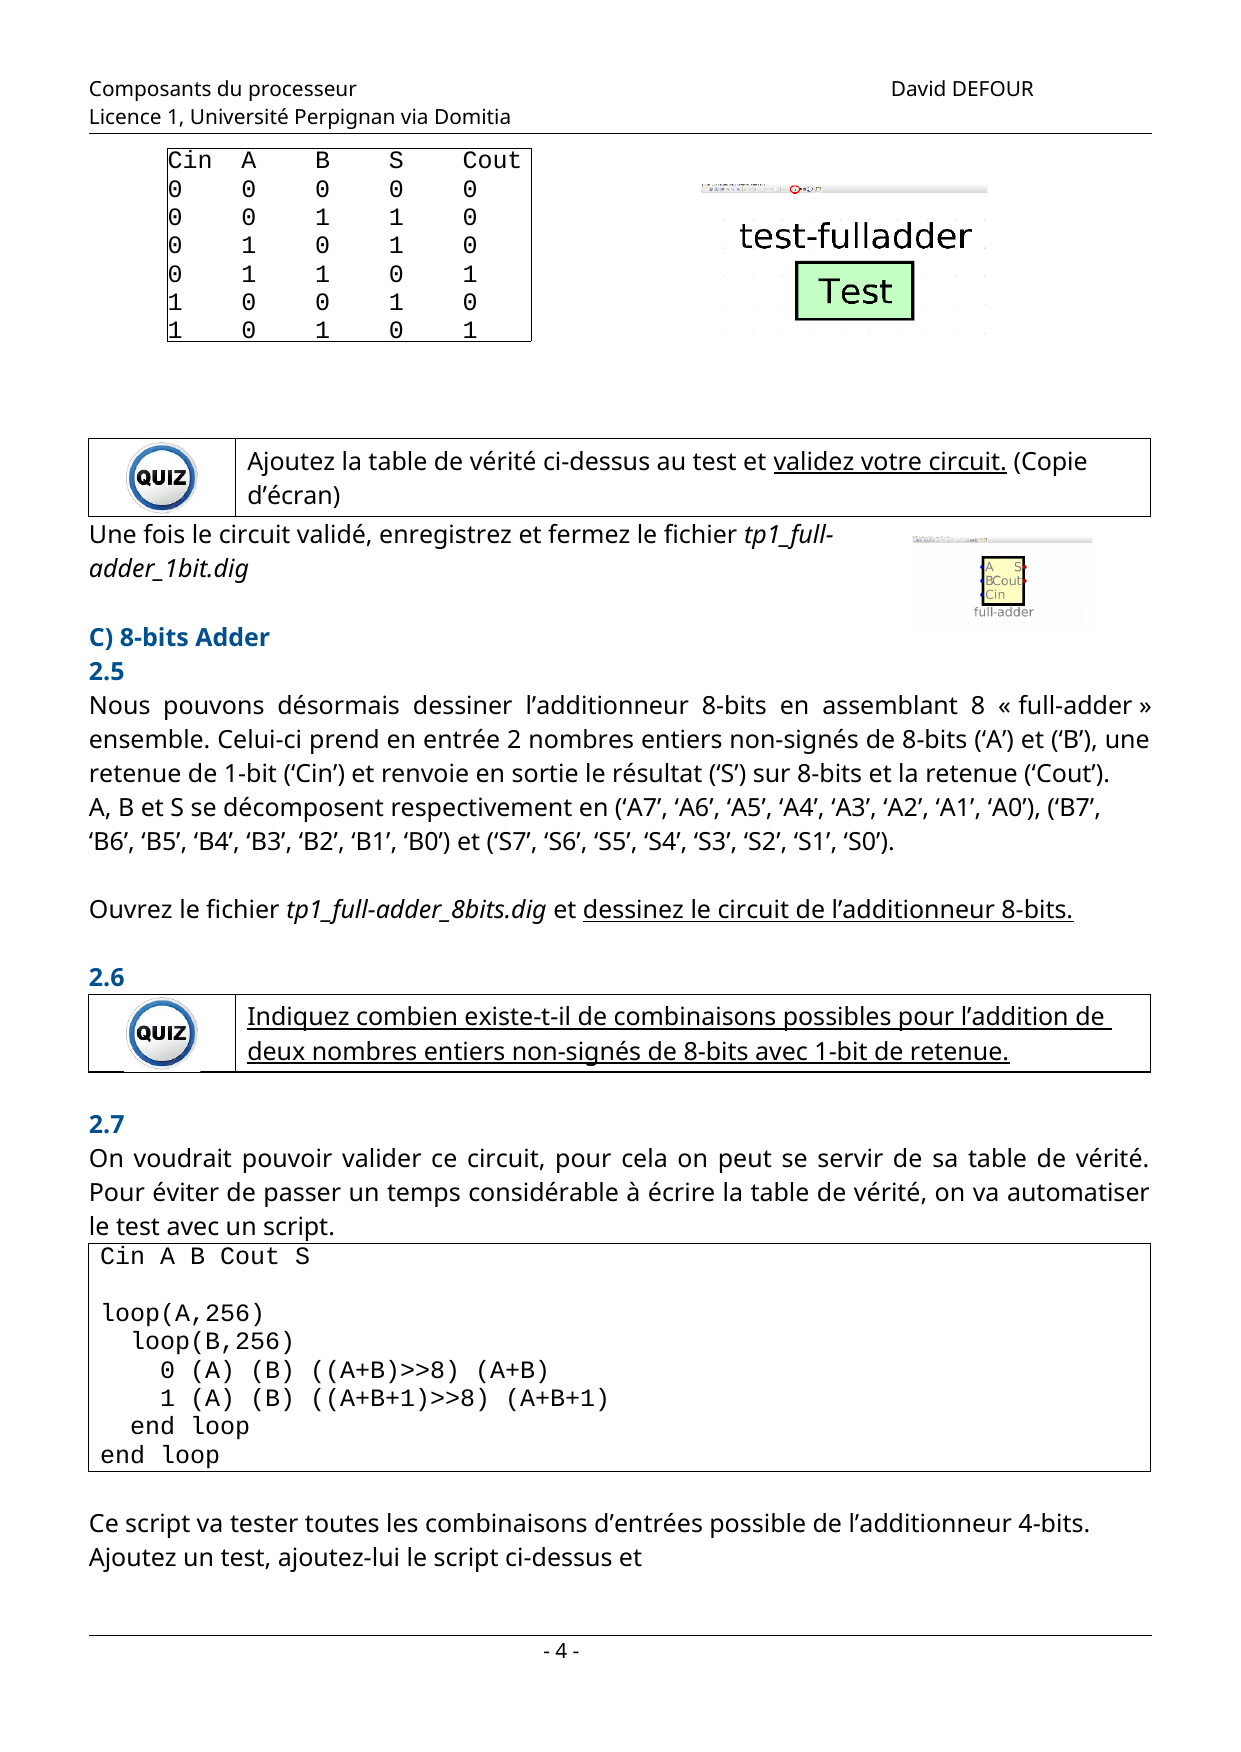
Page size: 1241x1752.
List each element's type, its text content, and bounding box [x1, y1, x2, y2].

table_header [201, 439, 235, 516]
text Une fois le circuit validé, enregistrez et fermez le fichier tp1_full-adder_1bit.dig [89, 517, 1152, 585]
text On voudrait pouvoir valider ce circuit, pour cela on peut se servir de sa table de vérité. Pour éviter de passer un temps considérable à écrire la table de vérité, on va automatiser le test avec un script. [89, 1141, 1152, 1243]
text C) 8-bits Adder [89, 619, 1152, 653]
picture [123, 995, 201, 1072]
table_header [89, 995, 123, 1071]
table_header Cin A B Cout S loop(A,256) loop(B,256) 0 (A) (B) ((A+B)>>8) (A+B) 1 (A) (B) ((A+B+1)>>8) (A+B+1) end loop end loop [89, 1244, 1150, 1471]
table_header [89, 439, 123, 516]
text Ajoutez un test, ajoutez-lui le script ci-dessus et [89, 1540, 1152, 1574]
text 0 1 1 0 1 [168, 261, 531, 289]
text 1 0 0 1 0 [168, 289, 531, 318]
table_header [201, 995, 235, 1071]
text Ouvrez le fichier tp1_full-adder_8bits.dig et dessinez le circuit de l’additionneur 8-bits. [89, 892, 1152, 926]
text Nous pouvons désormais dessiner l’additionneur 8-bits en assemblant 8 « full-adder » ensemble. Celui-ci prend en entrée 2 nombres entiers non-signés de 8-bits (‘A’) et (‘B’), une retenue de 1-bit (‘Cin’) et renvoie en sortie le résultat (‘S’) sur 8-bits et la retenue (‘Cout’). [89, 687, 1152, 789]
picture [123, 439, 201, 516]
text Cin A B S Cout [168, 149, 531, 176]
text 0 1 0 1 0 [168, 233, 531, 261]
text 0 0 0 0 0 [168, 176, 531, 204]
text A, B et S se décomposent respectivement en (‘A7’, ‘A6’, ‘A5’, ‘A4’, ‘A3’, ‘A2’, ‘A1’, ‘A0’), (‘B7’, ‘B6’, ‘B5’, ‘B4’, ‘B3’, ‘B2’, ‘B1’, ‘B0’) et (‘S7’, ‘S6’, ‘S5’, ‘S4’, ‘S3’, ‘S2’, ‘S1’, ‘S0’). [89, 789, 1152, 858]
table_header Indiquez combien existe-t-il de combinaisons possibles pour l’addition de deux nombres entiers non-signés de 8-bits avec 1-bit de retenue. [236, 995, 1150, 1071]
text 1 0 1 0 1 [168, 318, 531, 341]
text Ce script va tester toutes les combinaisons d’entrées possible de l’additionneur 4-bits. [89, 1506, 1152, 1540]
text 2.5 [89, 653, 1152, 687]
picture [701, 184, 988, 336]
text 0 0 1 1 0 [168, 204, 531, 233]
text 2.7 [89, 1107, 1152, 1141]
table_header Ajoutez la table de vérité ci-dessus au test et validez votre circuit. (Copie d’écran) [236, 439, 1150, 516]
picture [912, 536, 1093, 634]
text 2.6 [89, 960, 1152, 994]
